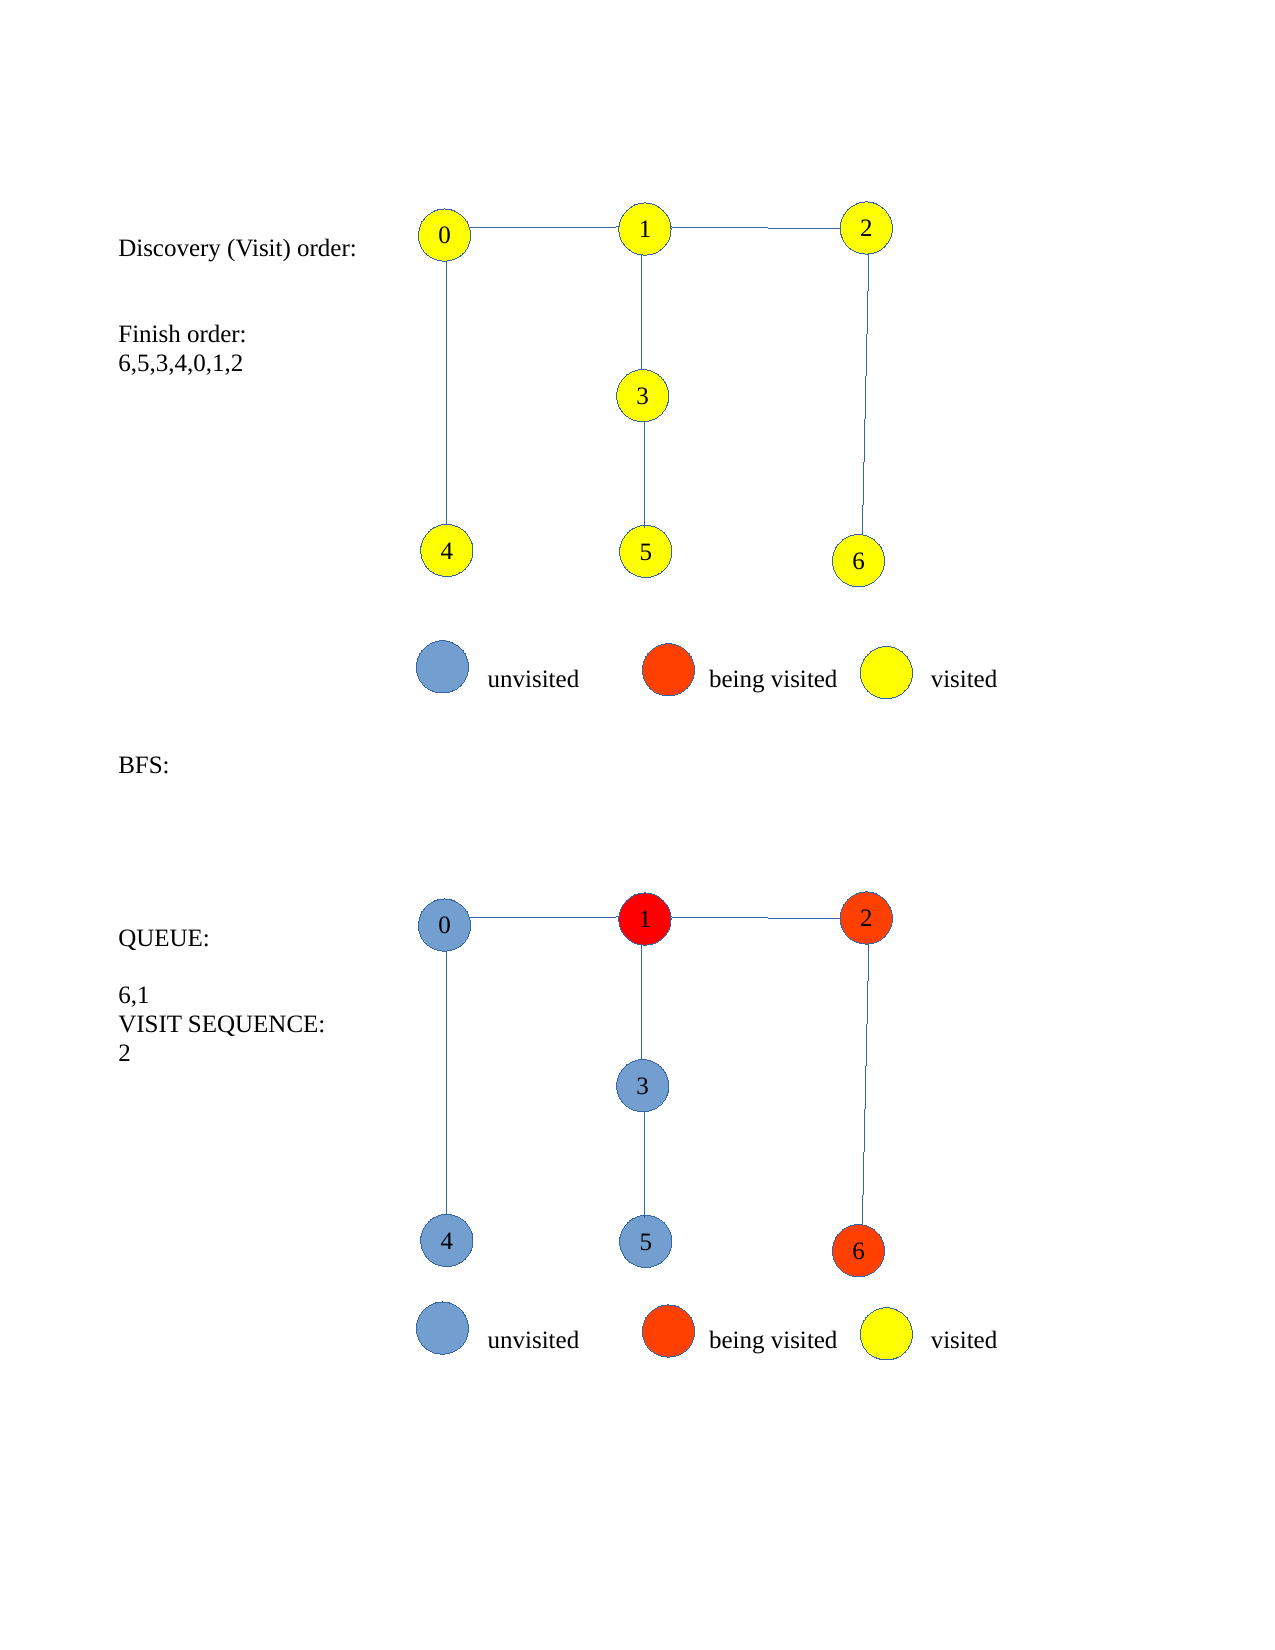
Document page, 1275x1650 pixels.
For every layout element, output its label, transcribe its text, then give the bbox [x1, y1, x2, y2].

text unvisited [450, 1326, 654, 1354]
text Discovery (Visit) order: [118, 233, 442, 262]
text QUEUE: [118, 923, 442, 952]
text 2 [118, 1038, 446, 1239]
text visited [904, 1326, 1157, 1354]
text being visited [683, 1326, 868, 1354]
text [642, 1009, 1157, 1038]
text 2 [642, 1038, 1157, 1239]
text Discovery (Visit) order: [447, 233, 641, 262]
text 6,1 [118, 981, 446, 1009]
text Discovery (Visit) order: [642, 233, 868, 262]
text VISIT SEQUENCE: [118, 1009, 446, 1038]
text [118, 1326, 434, 1354]
text [868, 981, 1157, 1009]
text Discovery (Visit) order: [869, 233, 1157, 262]
text [642, 319, 1157, 348]
text unvisited [450, 664, 654, 693]
text 2 [447, 1038, 644, 1239]
text [447, 1009, 641, 1038]
text [447, 319, 641, 348]
text [447, 981, 641, 1009]
text QUEUE: [869, 923, 1157, 952]
text 6,5,3,4,0,1,2 [118, 348, 644, 578]
text 6,5,3,4,0,1,2 [642, 348, 1157, 578]
text [118, 664, 435, 693]
text Finish order: [118, 319, 446, 348]
text visited [904, 664, 1157, 693]
text QUEUE: [447, 923, 641, 952]
text QUEUE: [642, 923, 868, 952]
text BFS: [118, 751, 1157, 779]
text [642, 981, 867, 1009]
text being visited [682, 664, 869, 693]
